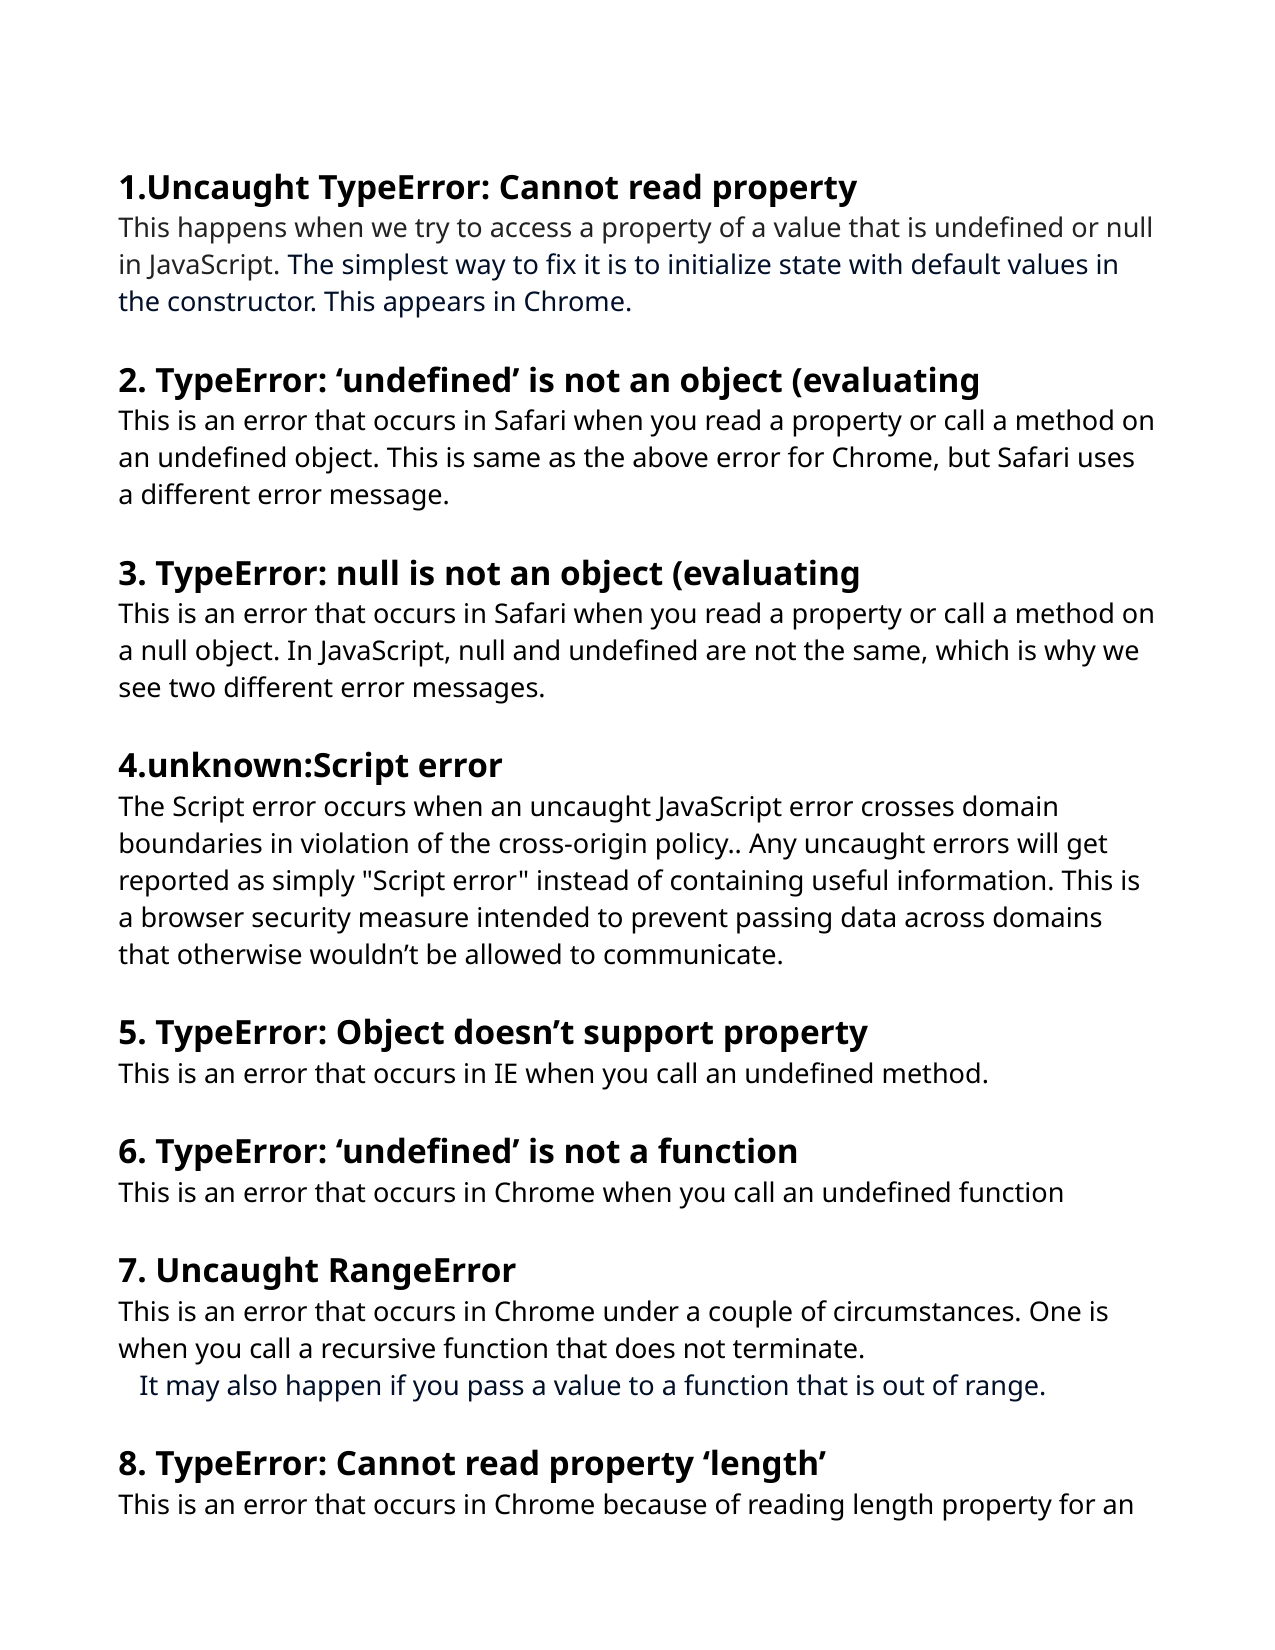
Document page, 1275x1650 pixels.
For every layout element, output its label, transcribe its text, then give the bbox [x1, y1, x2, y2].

text This is an error that occurs in IE when you call an undefined method. [118, 1054, 1157, 1091]
text This is an error that occurs in Chrome when you call an undefined function [118, 1173, 1157, 1210]
text 3. TypeError: null is not an object (evaluating [118, 549, 1157, 595]
text 8. TypeError: Cannot read property ‘length’ [118, 1440, 1157, 1486]
text 6. TypeError: ‘undefined’ is not a function [118, 1128, 1157, 1173]
text This is an error that occurs in Safari when you read a property or call a method on an undefined object. This is same as the above error for Chrome, but Safari uses a different error message. [118, 402, 1157, 512]
text It may also happen if you pass a value to a function that is out of range. [118, 1366, 1157, 1403]
text This is an error that occurs in Chrome under a couple of circumstances. One is when you call a recursive function that does not terminate. [118, 1293, 1157, 1366]
text 4.unknown:Script error [118, 742, 1157, 788]
text This happens when we try to access a property of a value that is undefined or null in JavaScript. The simplest way to fix it is to initialize state with default values in the constructor. This appears in Chrome. [118, 209, 1157, 319]
text This is an error that occurs in Chrome because of reading length property for an [118, 1486, 1157, 1522]
text The Script error occurs when an uncaught JavaScript error crosses domain boundaries in violation of the cross-origin policy.. Any uncaught errors will get reported as simply "Script error" instead of containing useful information. This is a browser security measure intended to prevent passing data across domains that otherwise wouldn’t be allowed to communicate. [118, 788, 1157, 972]
text 2. TypeError: ‘undefined’ is not an object (evaluating [118, 356, 1157, 402]
text 5. TypeError: Object doesn’t support property [118, 1009, 1157, 1054]
text This is an error that occurs in Safari when you read a property or call a method on a null object. In JavaScript, null and undefined are not the same, which is why we see two different error messages. [118, 595, 1157, 705]
text 7. Uncaught RangeError [118, 1247, 1157, 1293]
text 1.Uncaught TypeError: Cannot read property [118, 163, 1157, 209]
